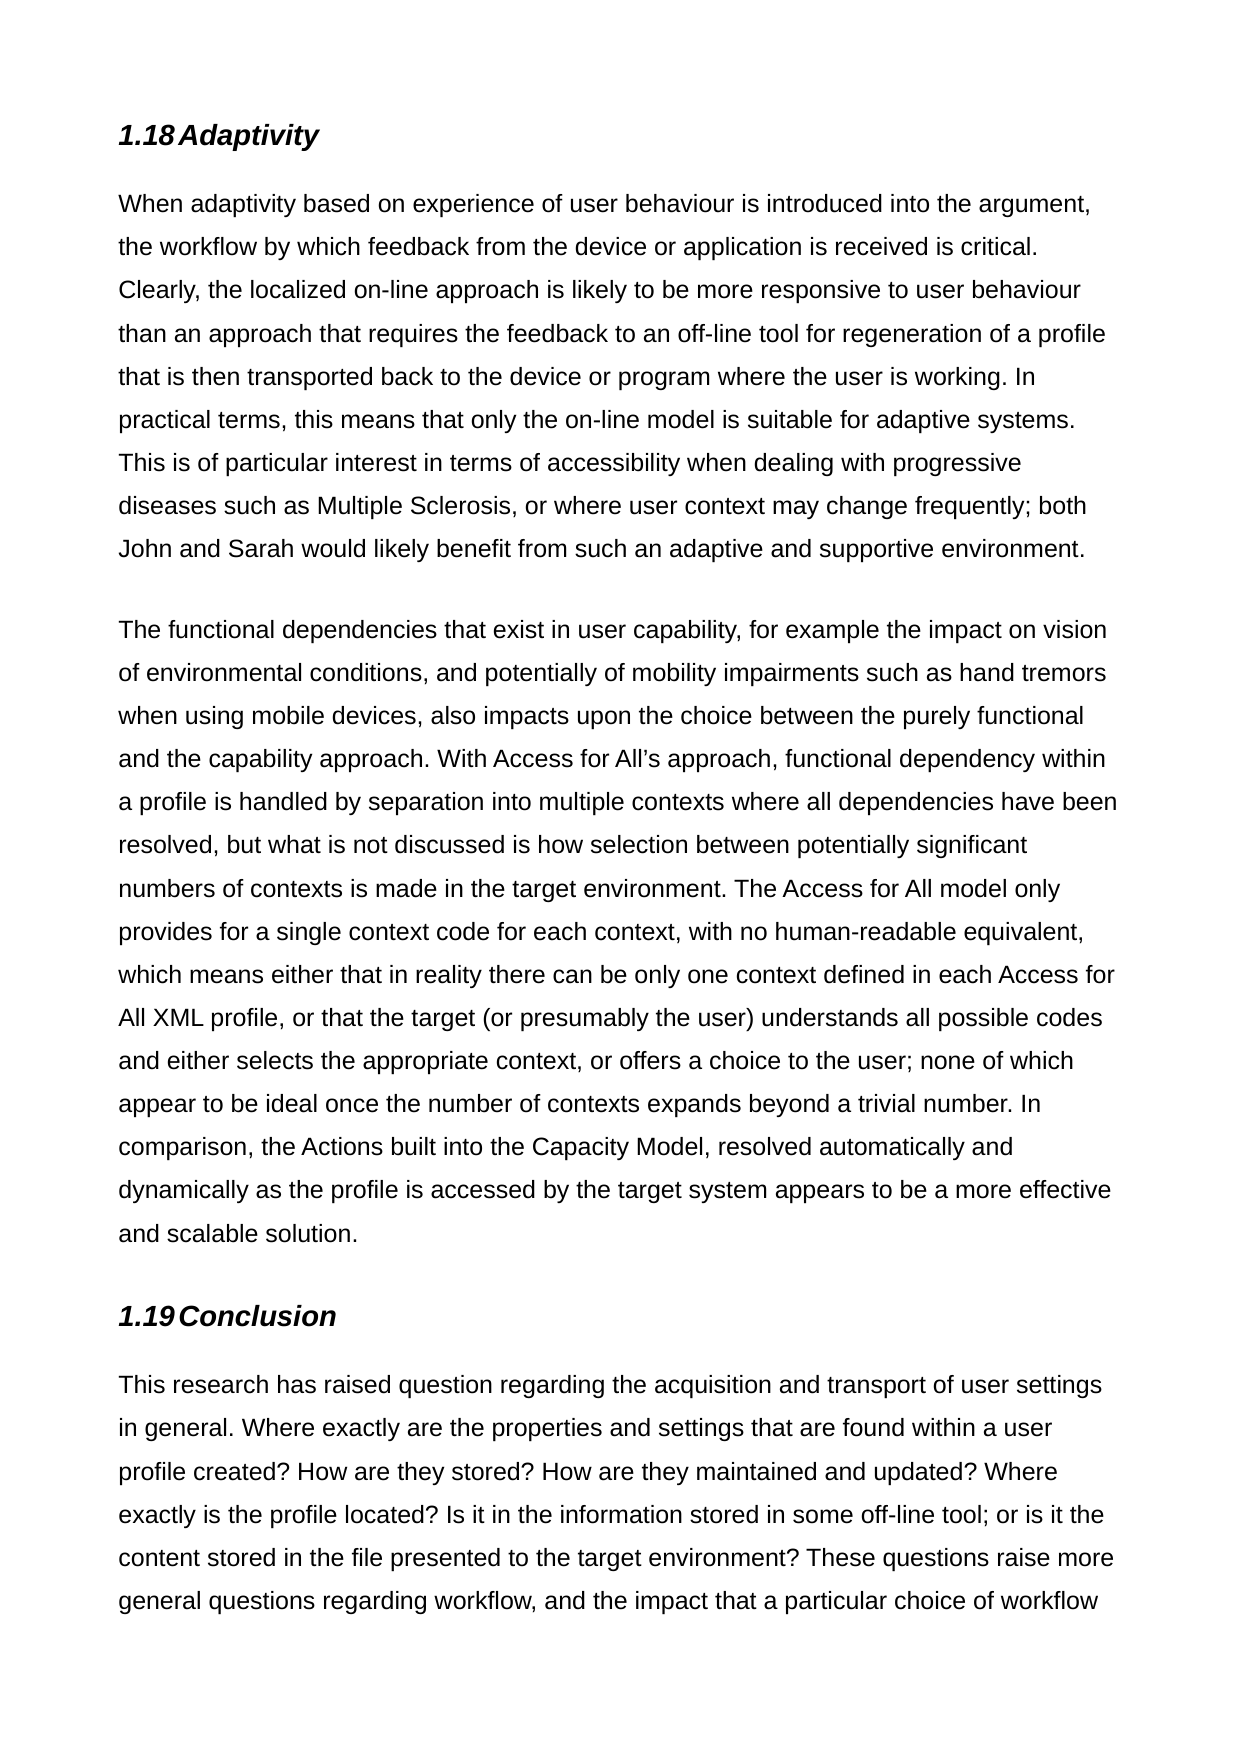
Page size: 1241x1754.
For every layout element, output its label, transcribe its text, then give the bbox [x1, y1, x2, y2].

subtitle Adaptivity [118, 118, 1122, 152]
text This research has raised question regarding the acquisition and transport of user settings in general. Where exactly are the properties and settings that are found within a user profile created? How are they stored? How are they maintained and updated? Where exactly is the profile located? Is it in the information stored in some off-line tool; or is it the content stored in the file presented to the target environment? These questions raise more general questions regarding workflow, and the impact that a particular choice of workflow [118, 1370, 1122, 1614]
text When adaptivity based on experience of user behaviour is introduced into the argument, the workflow by which feedback from the device or application is received is critical. Clearly, the localized on-line approach is likely to be more responsive to user behaviour than an approach that requires the feedback to an off-line tool for regeneration of a profile that is then transported back to the device or program where the user is working. In practical terms, this means that only the on-line model is suitable for adaptive systems. This is of particular interest in terms of accessibility when dealing with progressive diseases such as Multiple Sclerosis, or where user context may change frequently; both John and Sarah would likely benefit from such an adaptive and supportive environment. [118, 189, 1122, 563]
text The functional dependencies that exist in user capability, for example the impact on vision of environmental conditions, and potentially of mobility impairments such as hand tremors when using mobile devices, also impacts upon the choice between the purely functional and the capability approach. With Access for All’s approach, functional dependency within a profile is handled by separation into multiple contexts where all dependencies have been resolved, but what is not discussed is how selection between potentially significant numbers of contexts is made in the target environment. The Access for All model only provides for a single context code for each context, with no human-readable equivalent, which means either that in reality there can be only one context defined in each Access for All XML profile, or that the target (or presumably the user) understands all possible codes and either selects the appropriate context, or offers a choice to the user; none of which appear to be ideal once the number of contexts expands beyond a trivial number. In comparison, the Actions built into the Capacity Model, resolved automatically and dynamically as the profile is accessed by the target system appears to be a more effective and scalable solution. [118, 615, 1122, 1247]
subtitle Conclusion [118, 1299, 1122, 1333]
